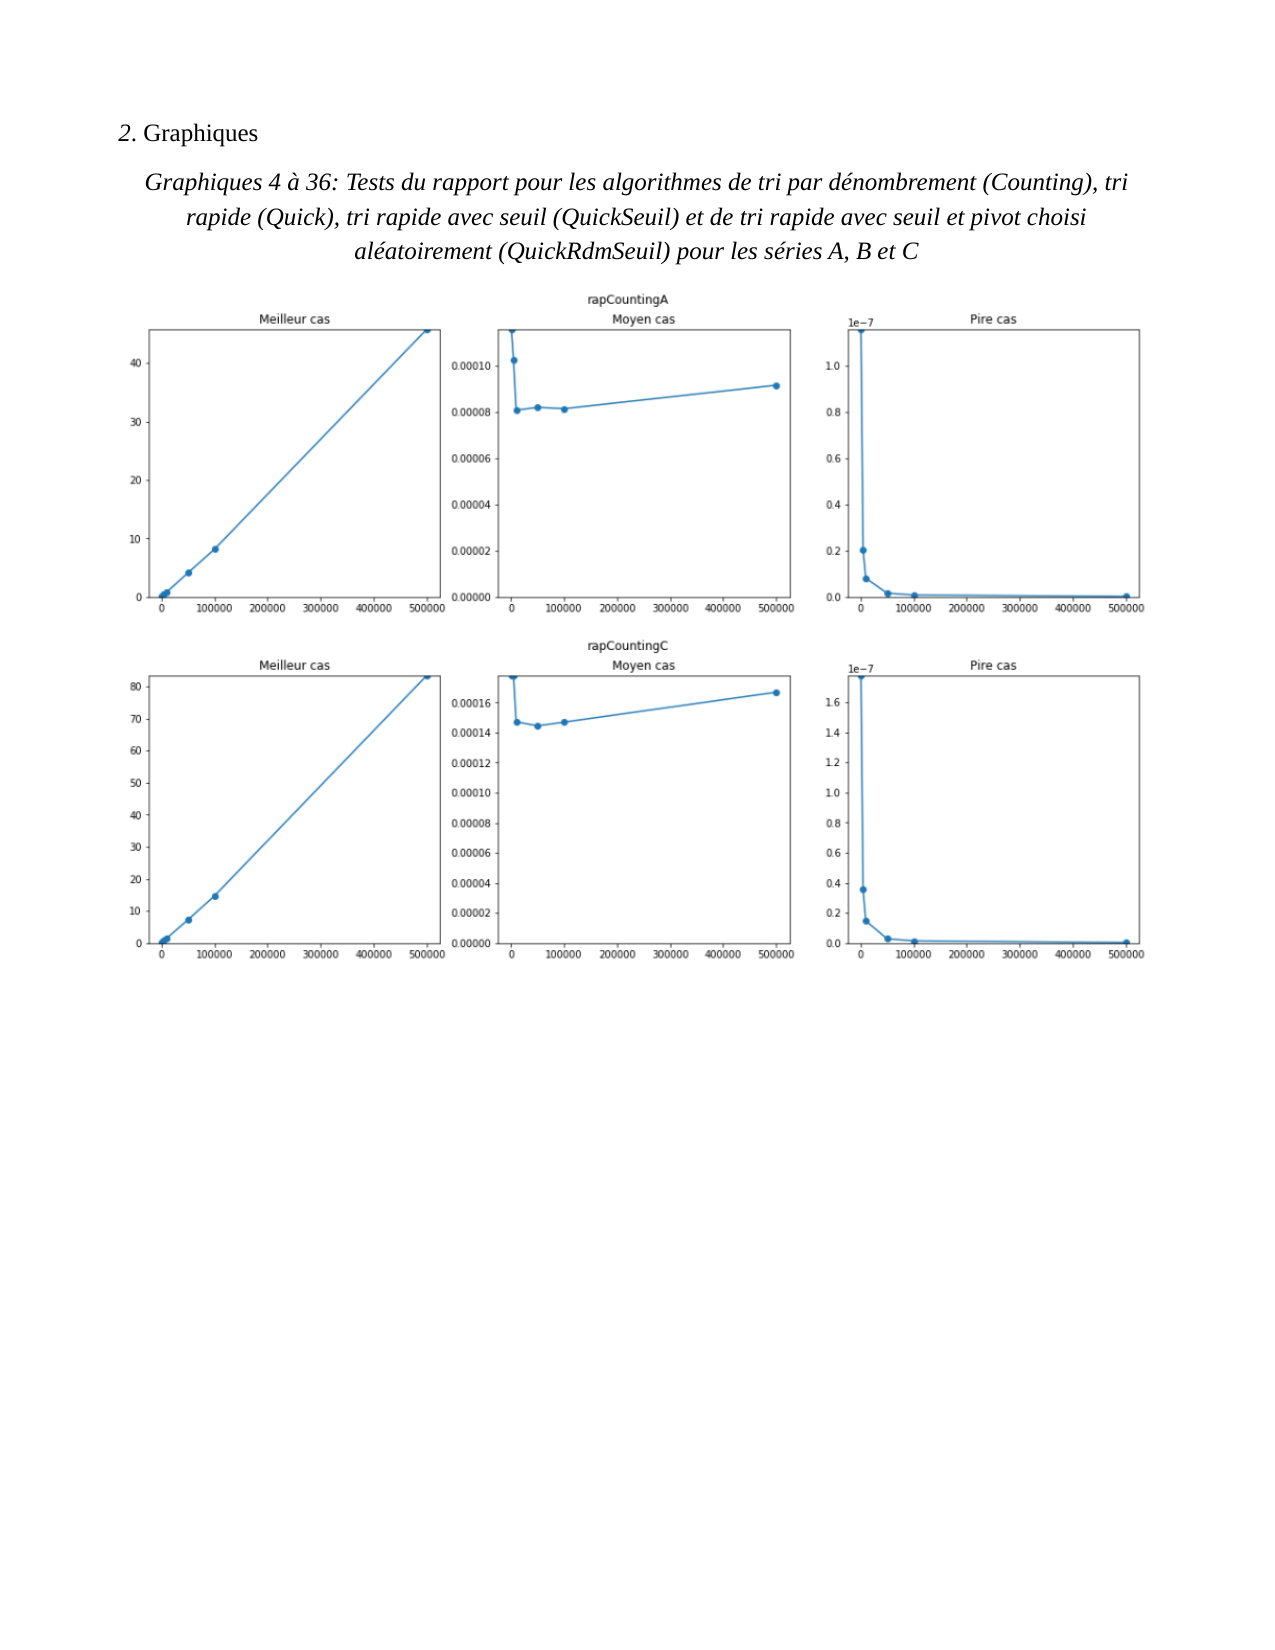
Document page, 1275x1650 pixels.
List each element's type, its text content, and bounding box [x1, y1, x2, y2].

picture [118, 285, 1157, 969]
text 2. Graphiques [118, 118, 1157, 147]
text Graphiques 4 à 36: Tests du rapport pour les algorithmes de tri par dénombrement (Counting), tri rapide (Quick), tri rapide avec seuil (QuickSeuil) et de tri rapide avec seuil et pivot choisi aléatoirement (QuickRdmSeuil) pour les séries A, B et C [118, 167, 1157, 265]
